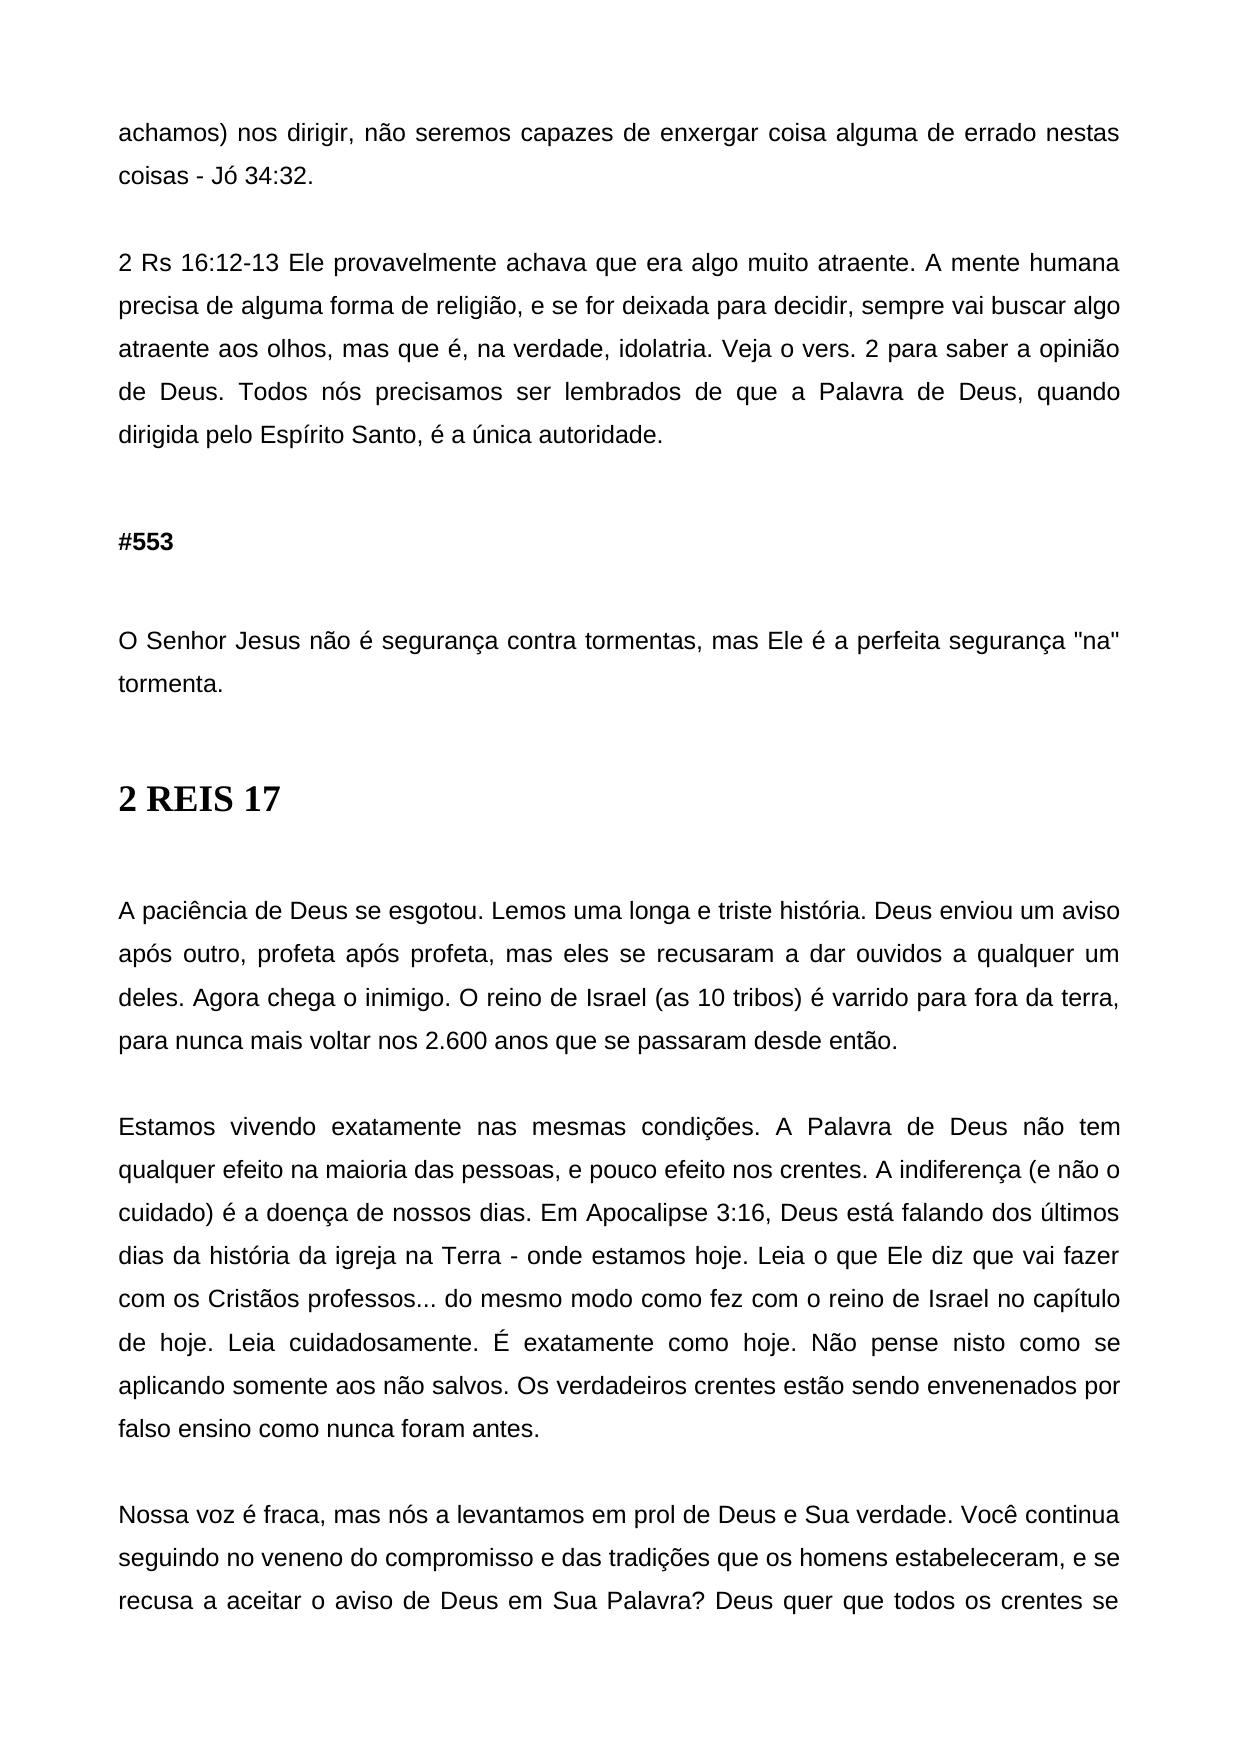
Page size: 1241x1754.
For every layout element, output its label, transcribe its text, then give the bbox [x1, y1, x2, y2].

subtitle #553 [118, 527, 1122, 556]
text Estamos vivendo exatamente nas mesmas condições. A Palavra de Deus não tem qualquer efeito na maioria das pessoas, e pouco efeito nos crentes. A indiferença (e não o cuidado) é a doença de nossos dias. Em Apocalipse 3:16, Deus está falando dos últimos dias da história da igreja na Terra - onde estamos hoje. Leia o que Ele diz que vai fazer com os Cristãos professos... do mesmo modo como fez com o reino de Israel no capítulo de hoje. Leia cuidadosamente. É exatamente como hoje. Não pense nisto como se aplicando somente aos não salvos. Os verdadeiros crentes estão sendo envenenados por falso ensino como nunca foram antes. [118, 1112, 1122, 1443]
subtitle 2 REIS 17 [118, 776, 1122, 819]
text achamos) nos dirigir, não seremos capazes de enxergar coisa alguma de errado nestas coisas - Jó 34:32. [118, 118, 1122, 190]
text 2 Rs 16:12-13 Ele provavelmente achava que era algo muito atraente. A mente humana precisa de alguma forma de religião, e se for deixada para decidir, sempre vai buscar algo atraente aos olhos, mas que é, na verdade, idolatria. Veja o vers. 2 para saber a opinião de Deus. Todos nós precisamos ser lembrados de que a Palavra de Deus, quando dirigida pelo Espírito Santo, é a única autoridade. [118, 247, 1122, 449]
text O Senhor Jesus não é segurança contra tormentas, mas Ele é a perfeita segurança "na" tormenta. [118, 626, 1122, 698]
text Nossa voz é fraca, mas nós a levantamos em prol de Deus e Sua verdade. Você continua seguindo no veneno do compromisso e das tradições que os homens estabeleceram, e se recusa a aceitar o aviso de Deus em Sua Palavra? Deus quer que todos os crentes se [118, 1500, 1122, 1615]
text A paciência de Deus se esgotou. Lemos uma longa e triste história. Deus enviou um aviso após outro, profeta após profeta, mas eles se recusaram a dar ouvidos a qualquer um deles. Agora chega o inimigo. O reino de Israel (as 10 tribos) é varrido para fora da terra, para nunca mais voltar nos 2.600 anos que se passaram desde então. [118, 896, 1122, 1054]
